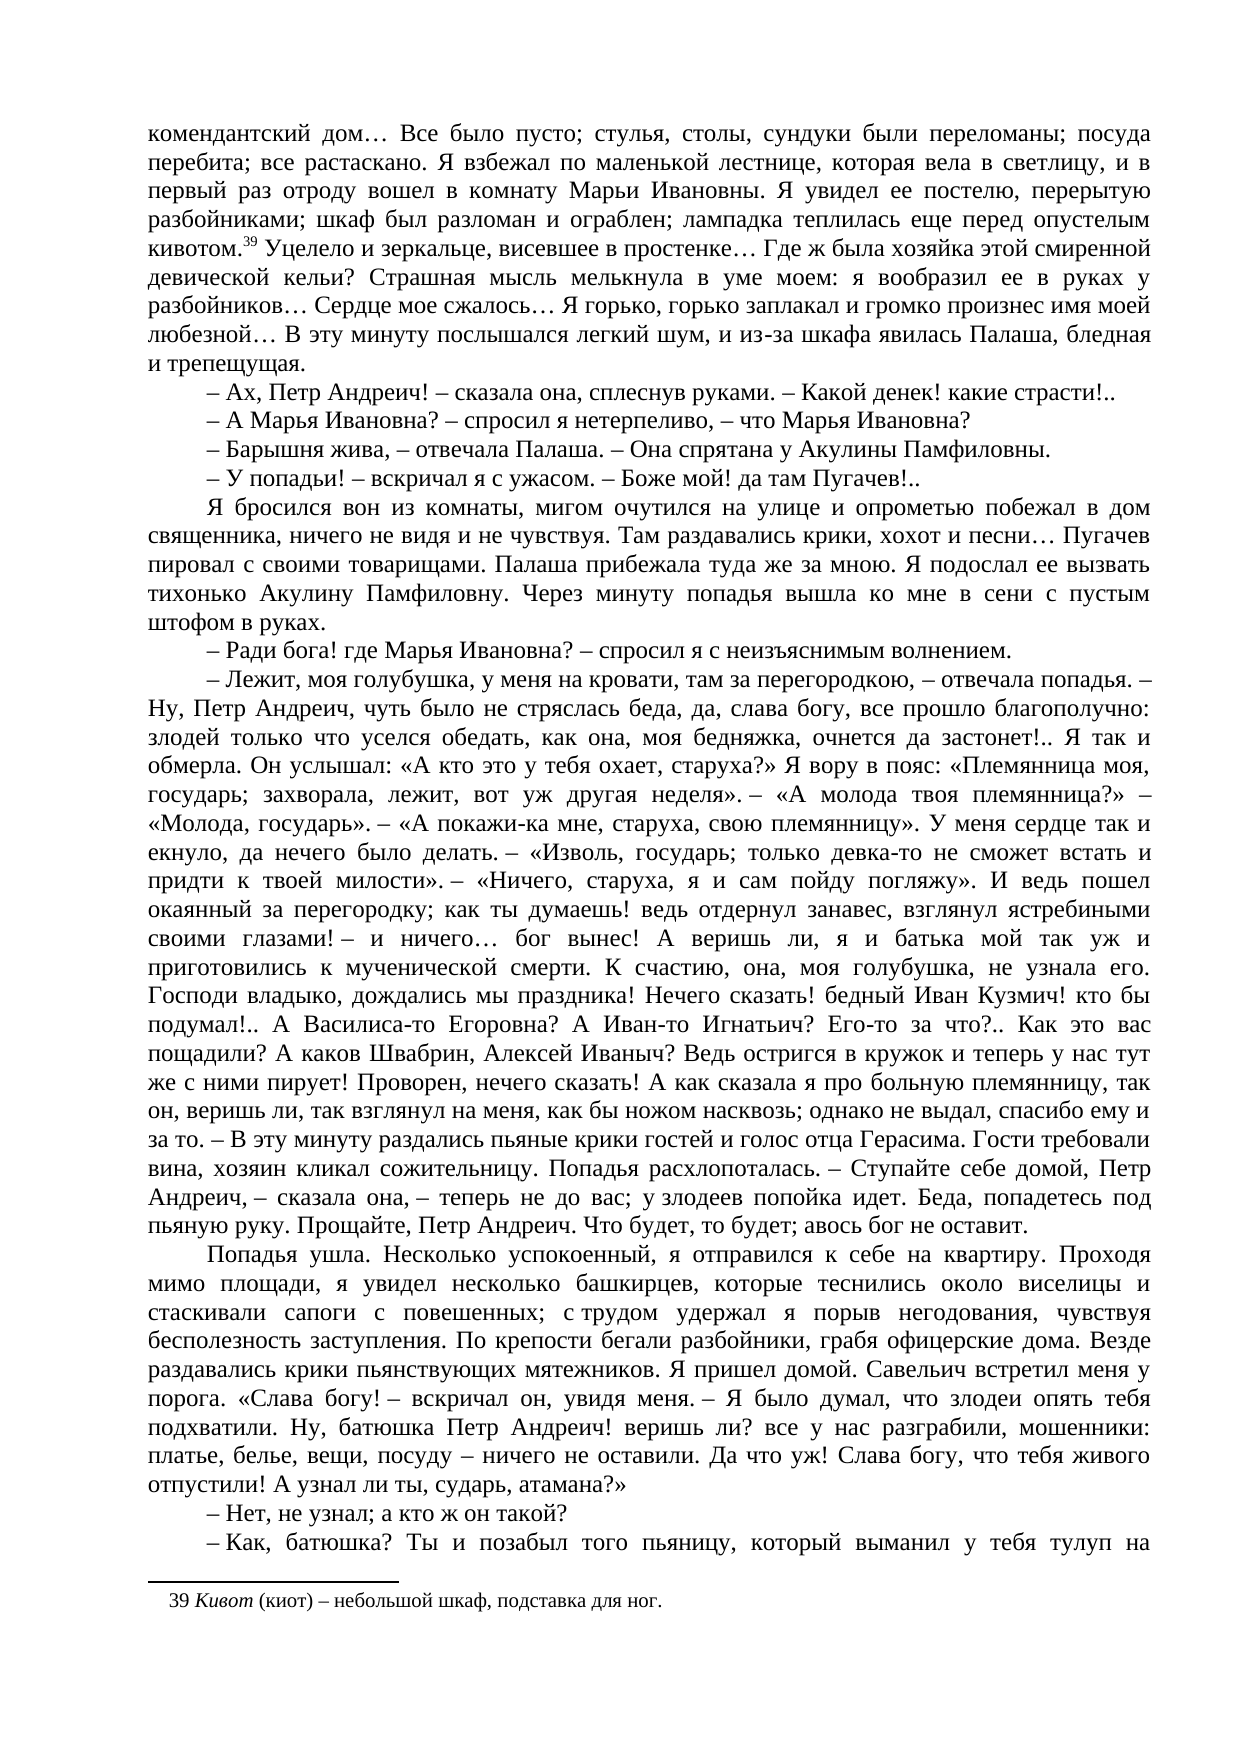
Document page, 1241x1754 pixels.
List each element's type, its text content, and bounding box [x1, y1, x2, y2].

text – Как, батюшка? Ты и позабыл того пьяницу, который выманил у тебя тулуп на [148, 1527, 1152, 1556]
text – Ради бога! где Марья Ивановна? – спросил я с неизъяснимым волнением. [148, 636, 1152, 664]
text – У попадьи! – вскричал я с ужасом. – Боже мой! да там Пугачев!.. [148, 463, 1152, 492]
text Я бросился вон из комнаты, мигом очутился на улице и опрометью побежал в дом священника, ничего не видя и не чувствуя. Там раздавались крики, хохот и песни… Пугачев пировал с своими товарищами. Палаша прибежала туда же за мною. Я подослал ее вызвать тихонько Акулину Памфиловну. Через минуту попадья вышла ко мне в сени с пустым штофом в руках. [148, 492, 1152, 636]
text – А Марья Ивановна? – спросил я нетерпеливо, – что Марья Ивановна? [148, 406, 1152, 434]
text – Барышня жива, – отвечала Палаша. – Она спрятана у Акулины Памфиловны. [148, 434, 1152, 463]
text комендантский дом… Все было пусто; стулья, столы, сундуки были переломаны; посуда перебита; все растаскано. Я взбежал по маленькой лестнице, которая вела в светлицу, и в первый раз отроду вошел в комнату Марьи Ивановны. Я увидел ее постелю, перерытую разбойниками; шкаф был разломан и ограблен; лампадка теплилась еще перед опустелым кивотом. Уцелело и зеркальце, висевшее в простенке… Где ж была хозяйка этой смиренной девической кельи? Страшная мысль мелькнула в уме моем: я вообразил ее в руках у разбойников… Сердце мое сжалось… Я горько, горько заплакал и громко произнес имя моей любезной… В эту минуту послышался легкий шум, и из‑за шкафа явилась Палаша, бледная и трепещущая. [148, 118, 1152, 377]
text – Ах, Петр Андреич! – сказала она, сплеснув руками. – Какой денек! какие страсти!.. [148, 377, 1152, 406]
text Кивот (киот) – небольшой шкаф, подставка для ног. [148, 1588, 1152, 1612]
text Попадья ушла. Несколько успокоенный, я отправился к себе на квартиру. Проходя мимо площади, я увидел несколько башкирцев, которые теснились около виселицы и стаскивали сапоги с повешенных; с трудом удержал я порыв негодования, чувствуя бесполезность заступления. По крепости бегали разбойники, грабя офицерские дома. Везде раздавались крики пьянствующих мятежников. Я пришел домой. Савельич встретил меня у порога. «Слава богу! – вскричал он, увидя меня. – Я было думал, что злодеи опять тебя подхватили. Ну, батюшка Петр Андреич! веришь ли? все у нас разграбили, мошенники: платье, белье, вещи, посуду – ничего не оставили. Да что уж! Слава богу, что тебя живого отпустили! А узнал ли ты, сударь, атамана?» [148, 1239, 1152, 1498]
text – Лежит, моя голубушка, у меня на кровати, там за перегородкою, – отвечала попадья. – Ну, Петр Андреич, чуть было не стряслась беда, да, слава богу, все прошло благополучно: злодей только что уселся обедать, как она, моя бедняжка, очнется да застонет!.. Я так и обмерла. Он услышал: «А кто это у тебя охает, старуха?» Я вору в пояс: «Племянница моя, государь; захворала, лежит, вот уж другая неделя». – «А молода твоя племянница?» – «Молода, государь». – «А покажи‑ка мне, старуха, свою племянницу». У меня сердце так и екнуло, да нечего было делать. – «Изволь, государь; только девка‑то не сможет встать и придти к твоей милости». – «Ничего, старуха, я и сам пойду погляжу». И ведь пошел окаянный за перегородку; как ты думаешь! ведь отдернул занавес, взглянул ястребиными своими глазами! – и ничего… бог вынес! А веришь ли, я и батька мой так уж и приготовились к мученической смерти. К счастию, она, моя голубушка, не узнала его. Господи владыко, дождались мы праздника! Нечего сказать! бедный Иван Кузмич! кто бы подумал!.. А Василиса‑то Егоровна? А Иван‑то Игнатьич? Его‑то за что?.. Как это вас пощадили? А каков Швабрин, Алексей Иваныч? Ведь остригся в кружок и теперь у нас тут же с ними пирует! Проворен, нечего сказать! А как сказала я про больную племянницу, так он, веришь ли, так взглянул на меня, как бы ножом насквозь; однако не выдал, спасибо ему и за то. – В эту минуту раздались пьяные крики гостей и голос отца Герасима. Гости требовали вина, хозяин кликал сожительницу. Попадья расхлопоталась. – Ступайте себе домой, Петр Андреич, – сказала она, – теперь не до вас; у злодеев попойка идет. Беда, попадетесь под пьяную руку. Прощайте, Петр Андреич. Что будет, то будет; авось бог не оставит. [148, 664, 1152, 1239]
text – Нет, не узнал; а кто ж он такой? [148, 1498, 1152, 1527]
